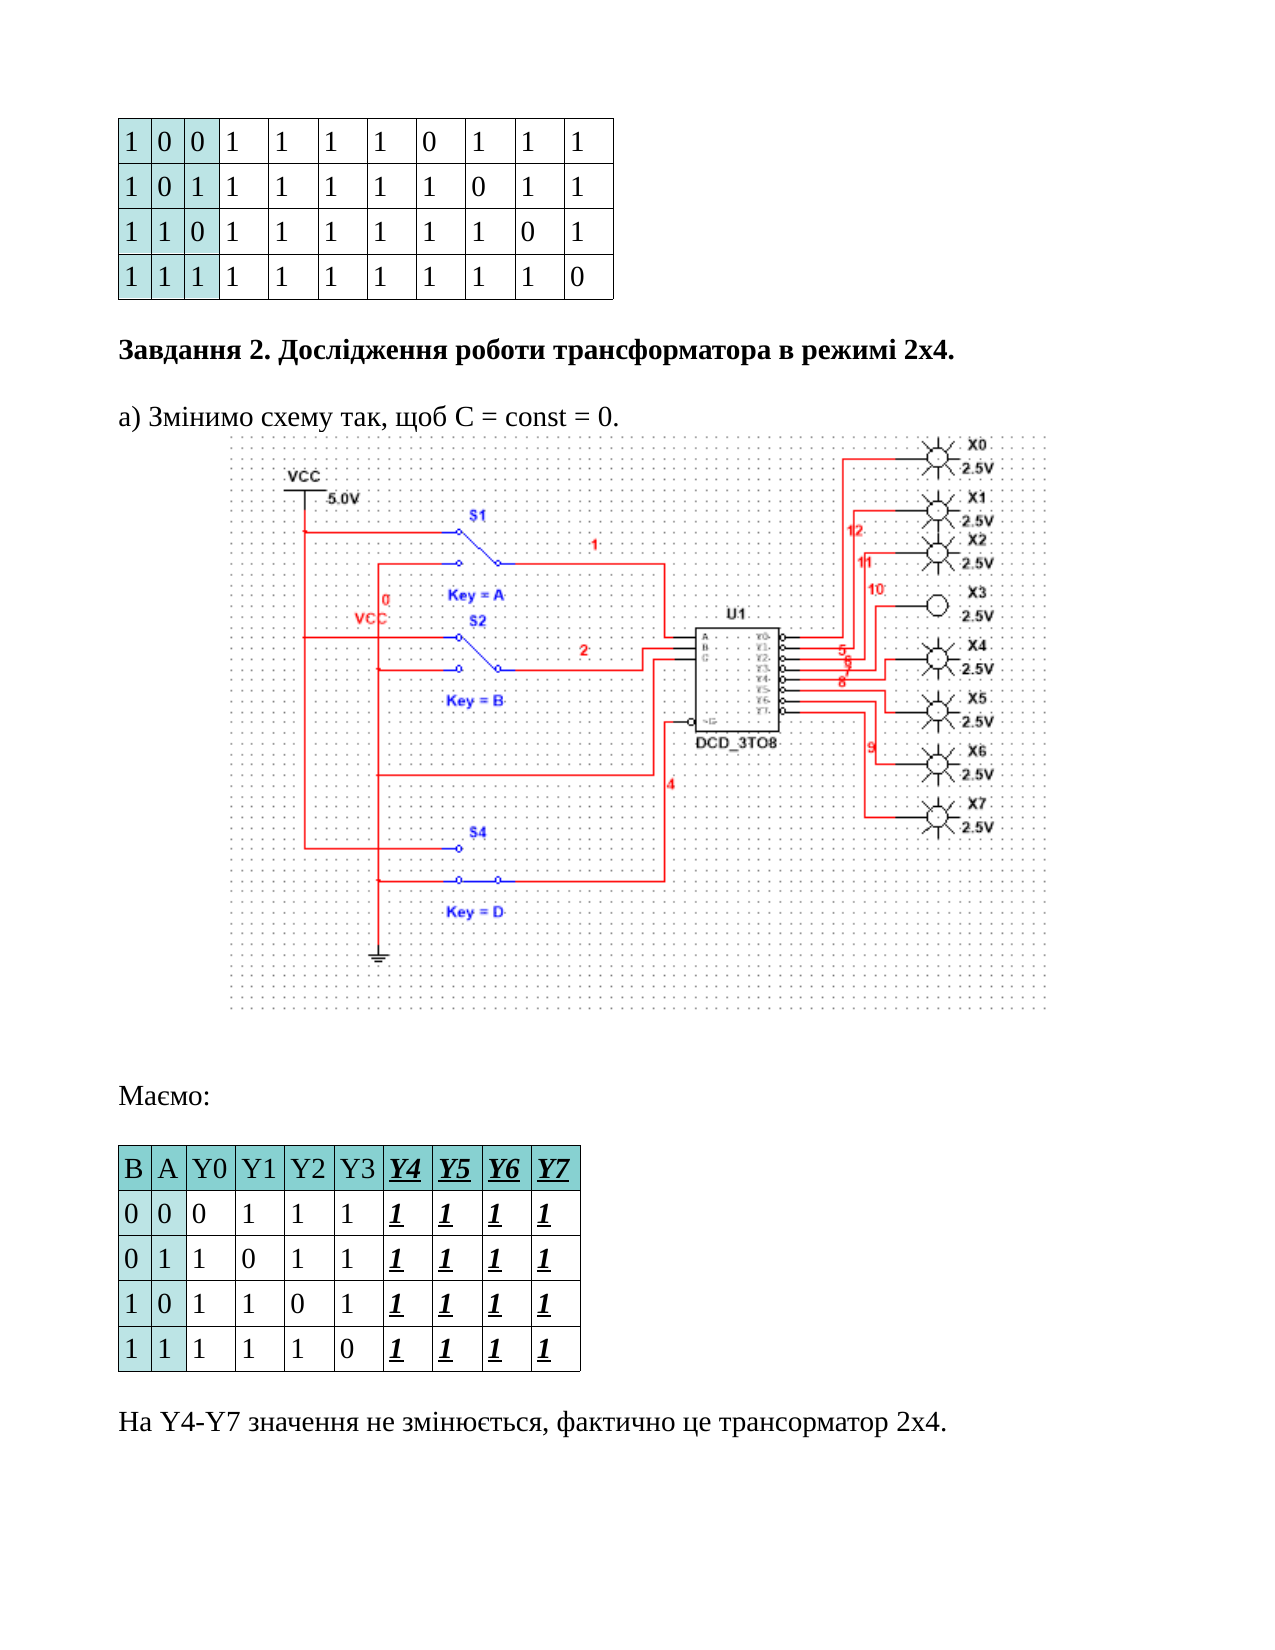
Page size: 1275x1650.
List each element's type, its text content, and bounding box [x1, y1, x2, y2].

table_cell 1 [565, 164, 613, 208]
table_cell 0 [152, 164, 184, 208]
table_cell 1 [119, 119, 151, 163]
table_cell 0 [152, 1281, 186, 1326]
table_header A [152, 1146, 186, 1190]
table_cell 1 [187, 1281, 235, 1326]
table_header Y5 [433, 1146, 482, 1190]
table_cell 0 [335, 1327, 383, 1371]
table_cell 1 [152, 1327, 186, 1371]
table_cell 1 [466, 255, 515, 298]
table_cell 1 [285, 1191, 334, 1235]
table_cell 1 [384, 1327, 432, 1371]
table_cell 1 [185, 164, 219, 208]
table_cell 0 [565, 255, 613, 298]
table_cell 1 [565, 209, 613, 253]
table_cell 1 [119, 255, 151, 298]
table_cell 0 [152, 1191, 186, 1235]
table_cell 1 [119, 1281, 151, 1326]
text На Y4-Y7 значення не змінюється, фактично це трансорматор 2x4. [118, 1404, 1157, 1438]
table_cell 1 [433, 1281, 482, 1326]
table_cell 1 [220, 119, 268, 163]
table_cell 1 [483, 1236, 531, 1280]
table_cell 1 [220, 255, 268, 298]
table_cell 0 [152, 119, 184, 163]
table_cell 1 [335, 1236, 383, 1280]
table_cell 0 [187, 1191, 235, 1235]
table_cell 1 [152, 255, 184, 298]
table_cell 1 [368, 255, 416, 298]
table_cell 1 [417, 164, 465, 208]
table_header B [119, 1146, 151, 1190]
table_cell 0 [516, 209, 564, 253]
table_cell 1 [269, 164, 318, 208]
table_cell 1 [119, 209, 151, 253]
table_cell 1 [483, 1327, 531, 1371]
table_cell 1 [384, 1281, 432, 1326]
table_cell 1 [368, 119, 416, 163]
table_cell 1 [187, 1327, 235, 1371]
table_cell 1 [152, 1236, 186, 1280]
table_cell 1 [466, 209, 515, 253]
table_cell 1 [466, 119, 515, 163]
table_cell 1 [368, 164, 416, 208]
table_cell 0 [285, 1281, 334, 1326]
table_cell 1 [187, 1236, 235, 1280]
table_header Y7 [532, 1146, 580, 1190]
text Завдання 2. Дослідження роботи трансформатора в режимі 2х4. [118, 332, 1157, 366]
table_header Y6 [483, 1146, 531, 1190]
table_cell 1 [319, 255, 367, 298]
table_cell 0 [466, 164, 515, 208]
table_cell 0 [417, 119, 465, 163]
table_cell 1 [236, 1191, 284, 1235]
table_cell 0 [119, 1191, 151, 1235]
table_header Y2 [285, 1146, 334, 1190]
table_cell 1 [516, 164, 564, 208]
table_cell 1 [516, 119, 564, 163]
table_cell 1 [152, 209, 184, 253]
table_cell 1 [417, 209, 465, 253]
table_cell 1 [384, 1236, 432, 1280]
text a) Змінимо схему так, щоб C = const = 0. [118, 399, 1157, 433]
table_cell 1 [319, 119, 367, 163]
table_cell 0 [185, 119, 219, 163]
table_cell 1 [269, 255, 318, 298]
table_cell 1 [236, 1327, 284, 1371]
table_cell 1 [335, 1281, 383, 1326]
picture [223, 432, 1052, 1011]
table_header Y0 [187, 1146, 235, 1190]
table_cell 1 [220, 164, 268, 208]
table_header Y1 [236, 1146, 284, 1190]
table_cell 1 [119, 1327, 151, 1371]
table_cell 1 [269, 119, 318, 163]
table_cell 1 [433, 1191, 482, 1235]
table_cell 1 [433, 1236, 482, 1280]
table_cell 0 [236, 1236, 284, 1280]
table_cell 0 [185, 209, 219, 253]
table_cell 1 [532, 1281, 580, 1326]
table_header Y4 [384, 1146, 432, 1190]
table_header Y3 [335, 1146, 383, 1190]
table_cell 1 [285, 1236, 334, 1280]
table_cell 1 [269, 209, 318, 253]
table_cell 1 [368, 209, 416, 253]
table_cell 1 [285, 1327, 334, 1371]
text Маємо: [118, 1078, 1157, 1112]
table_cell 1 [384, 1191, 432, 1235]
table_cell 1 [483, 1191, 531, 1235]
table_cell 1 [319, 209, 367, 253]
table_cell 1 [119, 164, 151, 208]
table_cell 1 [565, 119, 613, 163]
table_cell 1 [185, 255, 219, 298]
table_cell 1 [220, 209, 268, 253]
table_cell 1 [417, 255, 465, 298]
table_cell 1 [532, 1327, 580, 1371]
table_cell 1 [483, 1281, 531, 1326]
table_cell 1 [532, 1191, 580, 1235]
table_cell 1 [335, 1191, 383, 1235]
table_cell 1 [319, 164, 367, 208]
table_cell 0 [119, 1236, 151, 1280]
table_cell 1 [516, 255, 564, 298]
table_cell 1 [236, 1281, 284, 1326]
table_cell 1 [433, 1327, 482, 1371]
table_cell 1 [532, 1236, 580, 1280]
